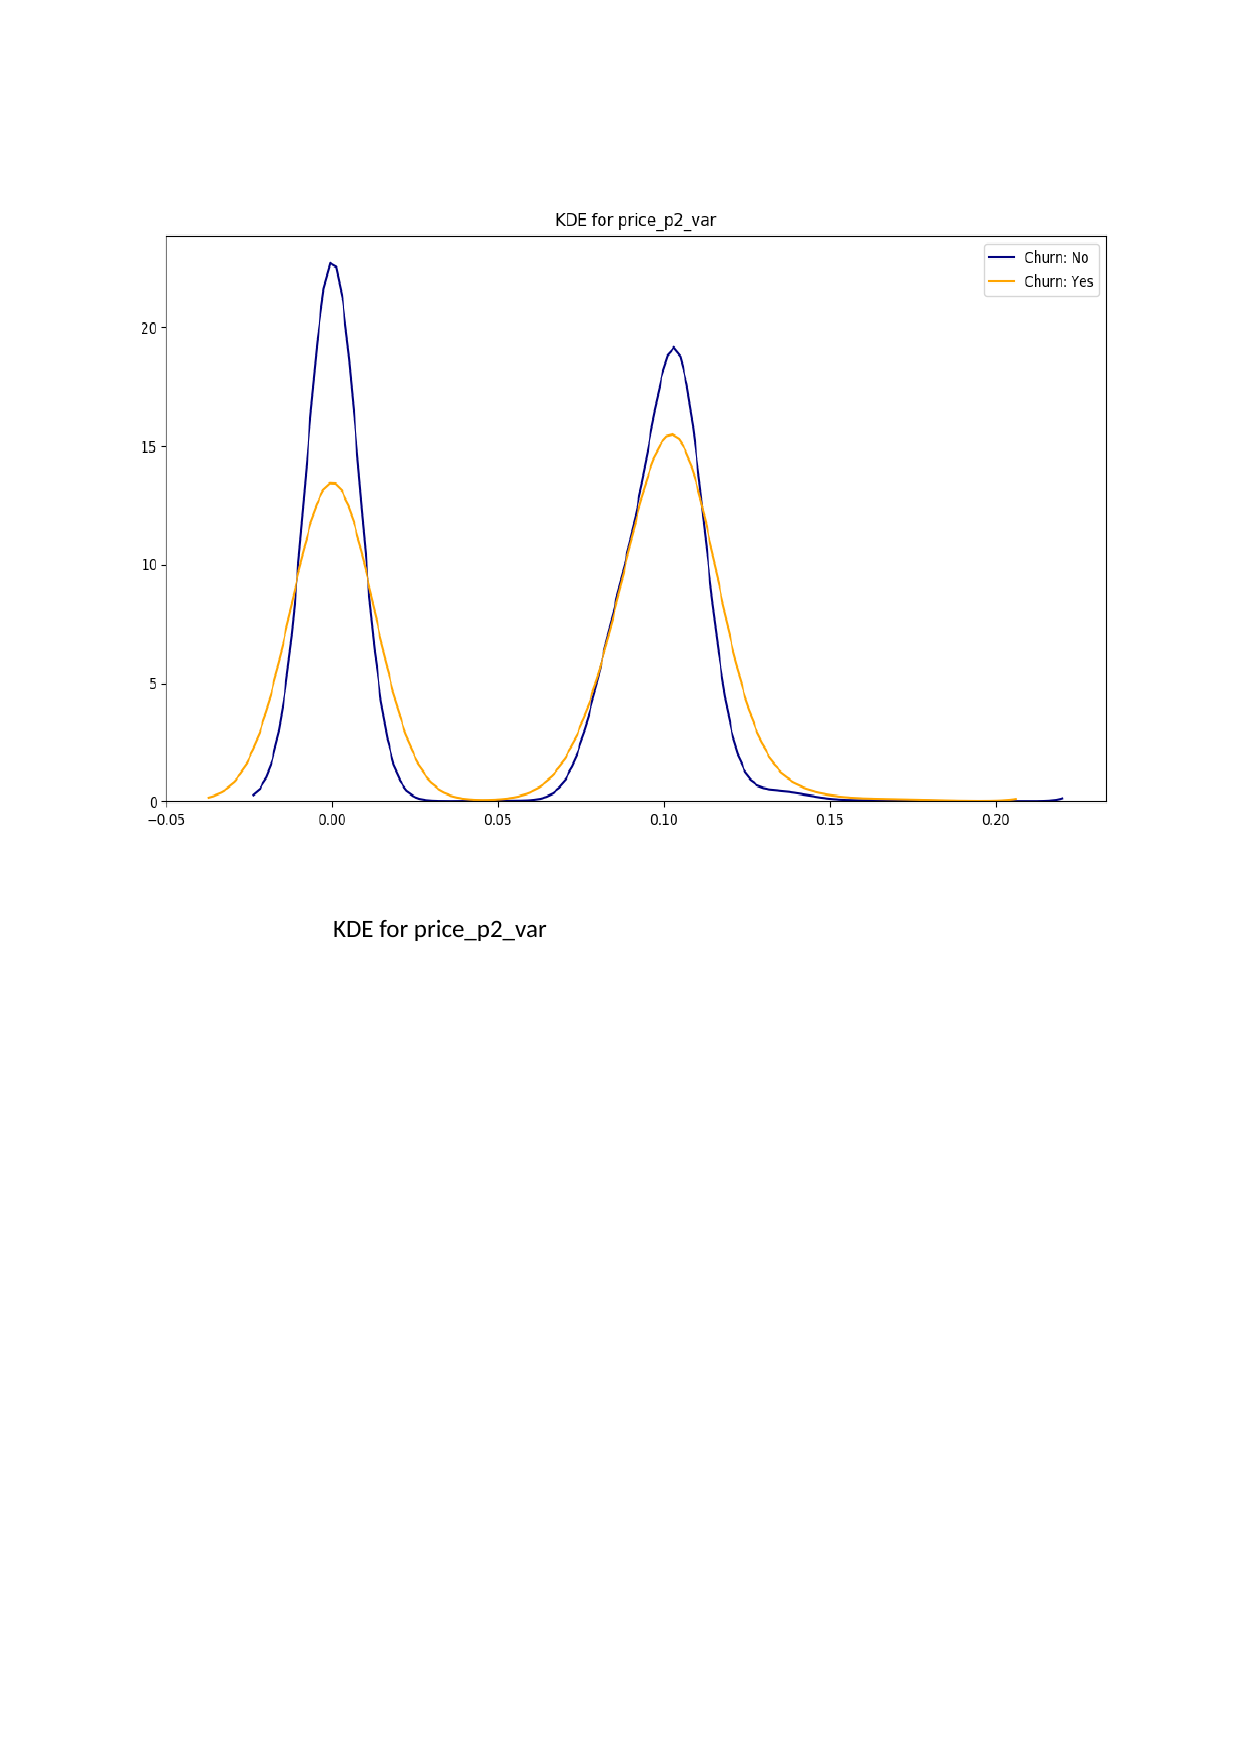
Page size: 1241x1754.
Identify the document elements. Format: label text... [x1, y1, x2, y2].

text KDE for price_p2_var [118, 913, 1122, 944]
picture [14, 148, 1226, 883]
